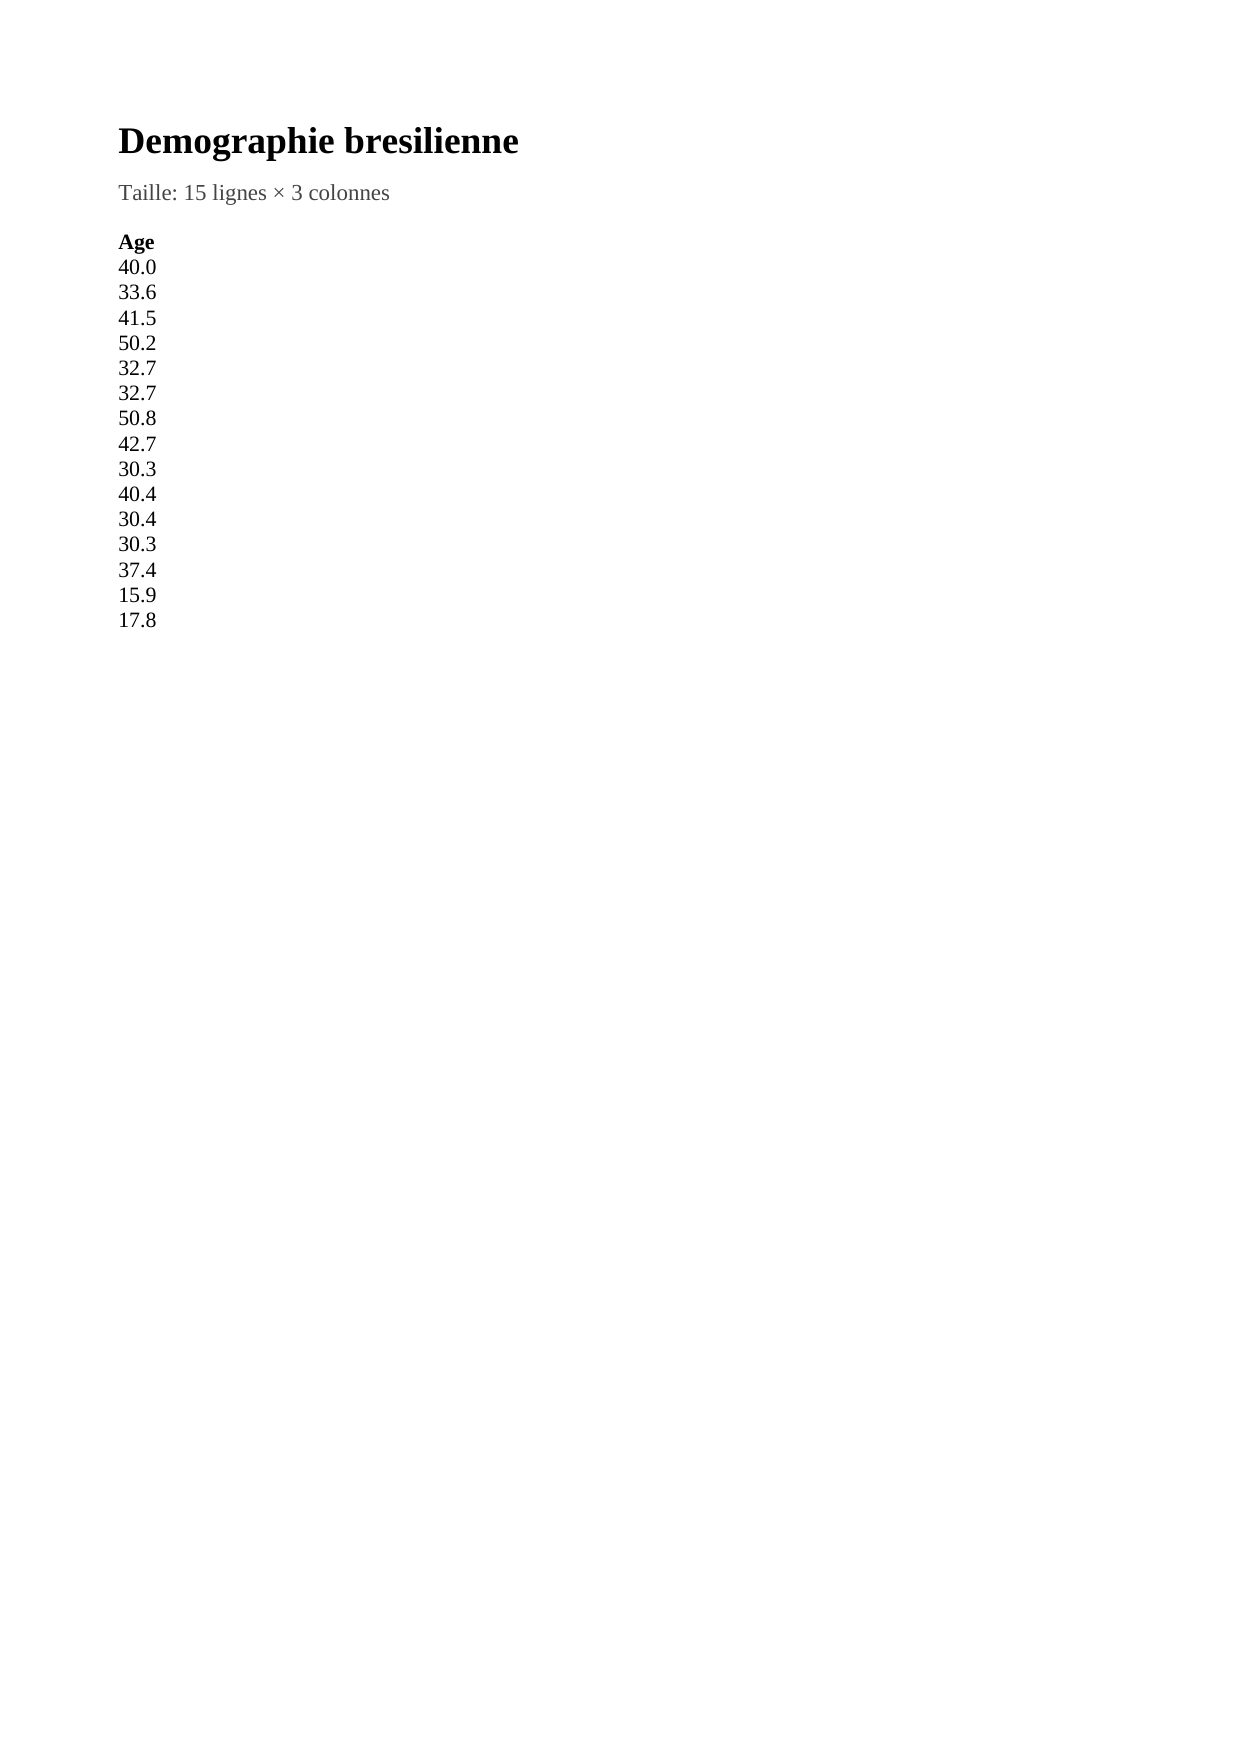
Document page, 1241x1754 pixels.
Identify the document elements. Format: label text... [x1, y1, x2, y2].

table_cell 32.7 [118, 380, 1122, 405]
table_cell 17.8 [118, 607, 1122, 632]
table_cell 30.3 [118, 531, 1122, 557]
table_cell 50.8 [118, 405, 1122, 431]
text Taille: 15 lignes × 3 colonnes [118, 179, 1122, 205]
table_cell 33.6 [118, 279, 1122, 304]
table_cell 15.9 [118, 582, 1122, 607]
table_cell 42.7 [118, 431, 1122, 456]
table_cell 37.4 [118, 557, 1122, 582]
table_cell 40.0 [118, 254, 1122, 279]
table_cell 30.4 [118, 506, 1122, 531]
table_cell 50.2 [118, 330, 1122, 355]
table_cell 32.7 [118, 355, 1122, 380]
table_cell 40.4 [118, 481, 1122, 506]
table_cell 30.3 [118, 456, 1122, 481]
table_header Age [118, 229, 1122, 254]
text Demographie bresilienne [118, 118, 1122, 161]
table_cell 41.5 [118, 305, 1122, 330]
